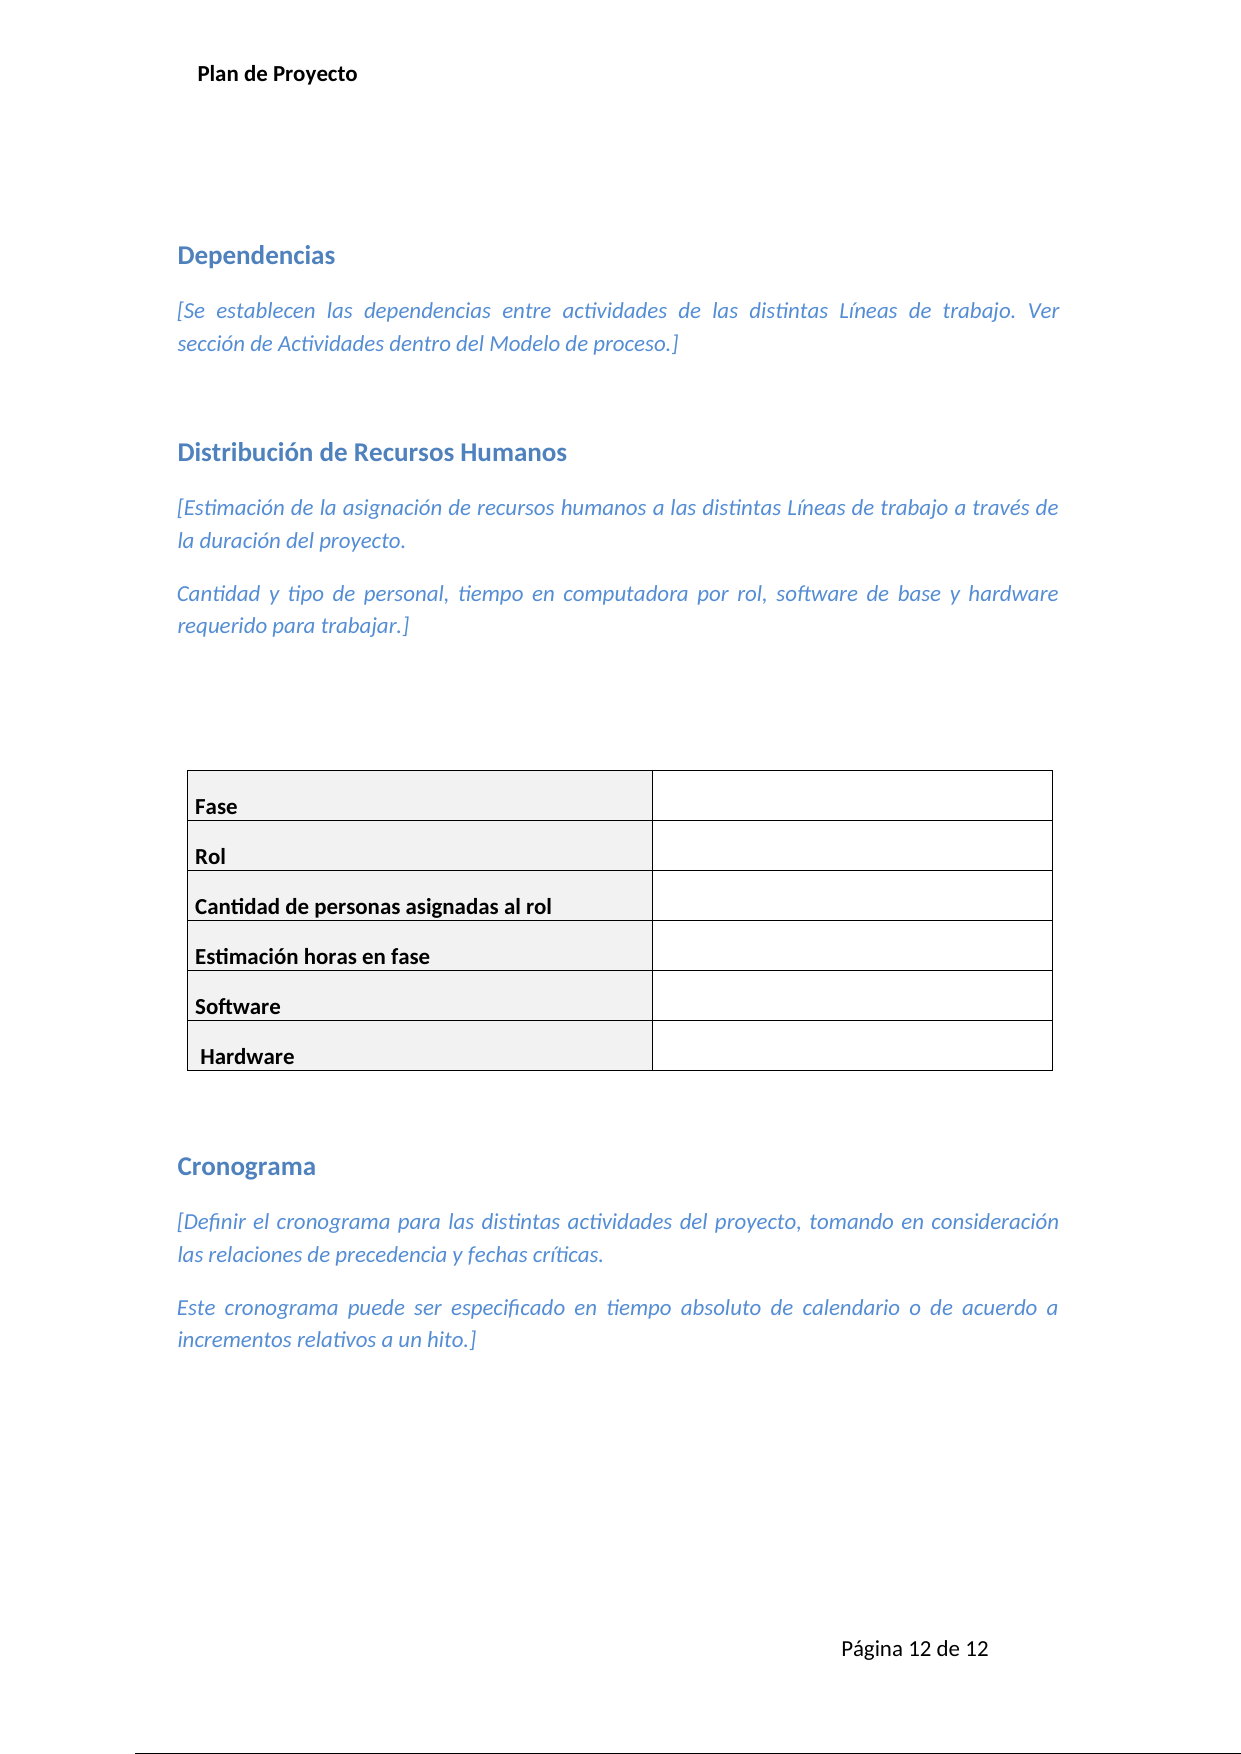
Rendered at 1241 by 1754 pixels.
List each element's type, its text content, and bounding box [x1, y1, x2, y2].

table_cell Cantidad de personas asignadas al rol [188, 871, 652, 920]
table_cell Hardware [188, 1021, 652, 1070]
text Este cronograma puede ser especificado en tiempo absoluto de calendario o de acuerdo a incrementos relativos a un hito.] [177, 1293, 1063, 1353]
text [Se establecen las dependencias entre actividades de las distintas Líneas de trabajo. Ver sección de Actividades dentro del Modelo de proceso.] [177, 297, 1063, 357]
table_cell [653, 921, 1052, 970]
text [Estimación de la asignación de recursos humanos a las distintas Líneas de trabajo a través de la duración del proyecto. [177, 493, 1063, 554]
text Cantidad y tipo de personal, tiempo en computadora por rol, software de base y hardware requerido para trabajar.] [177, 579, 1063, 639]
table_cell Software [188, 971, 652, 1020]
table_cell [653, 1021, 1052, 1070]
text Cronograma [177, 1149, 1063, 1182]
table_header Fase [188, 771, 652, 820]
text Dependencias [177, 238, 1063, 271]
table_cell Estimación horas en fase [188, 921, 652, 970]
text [Definir el cronograma para las distintas actividades del proyecto, tomando en consideración las relaciones de precedencia y fechas críticas. [177, 1207, 1063, 1268]
table_header [653, 771, 1052, 820]
table_cell Rol [188, 821, 652, 870]
text Distribución de Recursos Humanos [177, 435, 1063, 468]
table_cell [653, 821, 1052, 870]
table_cell [653, 871, 1052, 920]
table_cell [653, 971, 1052, 1020]
